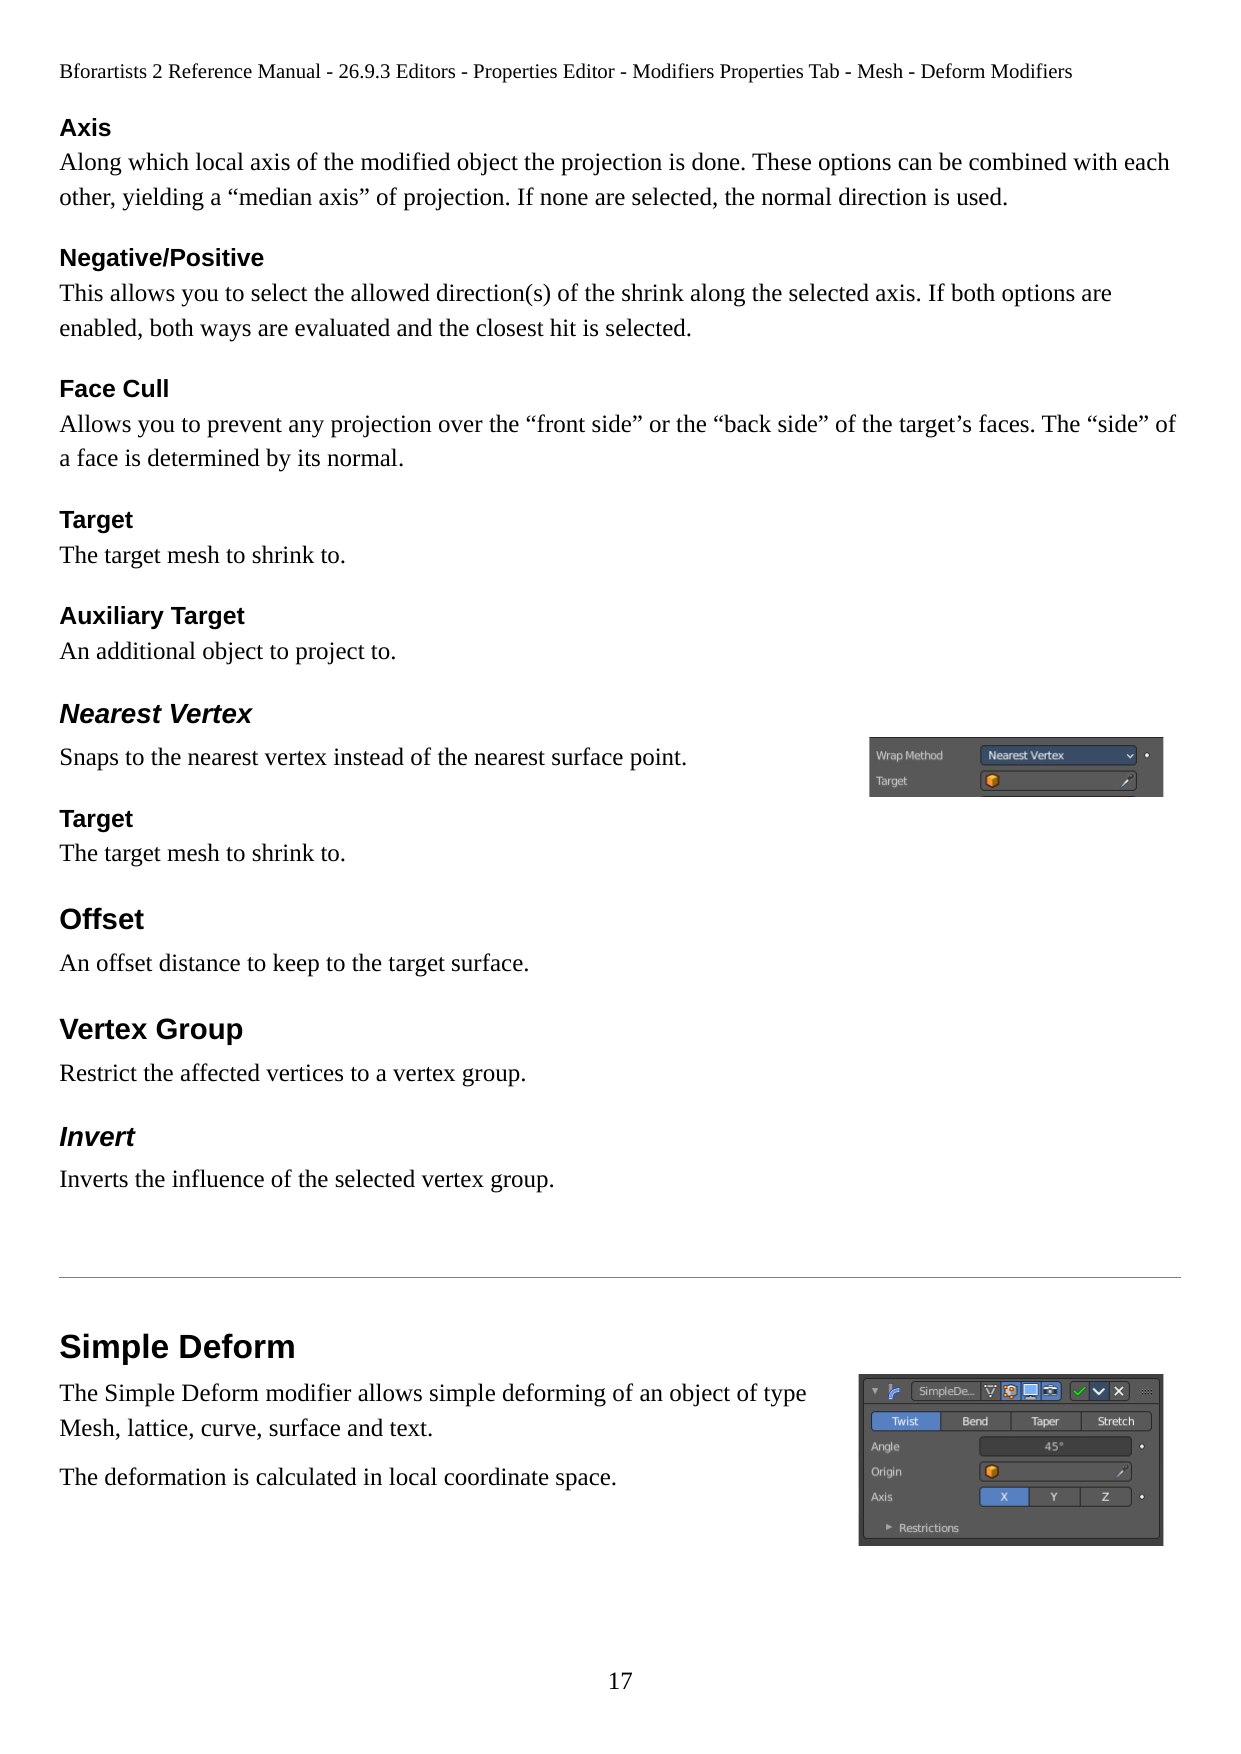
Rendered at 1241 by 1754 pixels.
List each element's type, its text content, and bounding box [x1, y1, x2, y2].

text An additional object to project to. [59, 636, 1181, 665]
text Inverts the influence of the selected vertex group. [59, 1164, 1181, 1193]
text Restrict the affected vertices to a vertex group. [59, 1058, 1181, 1087]
subtitle Face Cull [59, 374, 1181, 403]
subtitle Invert [59, 1120, 1181, 1152]
text The deformation is calculated in local coordinate space. [59, 1462, 858, 1491]
subtitle Target [59, 804, 1181, 832]
text Allows you to prevent any projection over the “front side” or the “back side” of the target’s faces. The “side” of a face is determined by its normal. [59, 409, 1181, 472]
text The target mesh to shrink to. [59, 838, 1181, 867]
text Snaps to the nearest vertex instead of the nearest surface point. [59, 742, 869, 771]
subtitle Auxiliary Target [59, 601, 1181, 630]
picture [858, 1374, 1164, 1546]
picture [869, 737, 1164, 797]
subtitle Negative/Positive [59, 243, 1181, 272]
subtitle Target [59, 505, 1181, 534]
subtitle Simple Deform [59, 1327, 1181, 1366]
subtitle Axis [59, 113, 1181, 141]
text The target mesh to shrink to. [59, 540, 1181, 569]
text Along which local axis of the modified object the projection is done. These options can be combined with each other, yielding a “median axis” of projection. If none are selected, the normal direction is used. [59, 147, 1181, 211]
text The Simple Deform modifier allows simple deforming of an object of type Mesh, lattice, curve, surface and text. [59, 1378, 858, 1442]
text This allows you to select the allowed direction(s) of the shrink along the selected axis. If both options are enabled, both ways are evaluated and the closest hit is selected. [59, 278, 1181, 341]
text An offset distance to keep to the target surface. [59, 948, 1181, 977]
subtitle Vertex Group [59, 1012, 1181, 1046]
subtitle Nearest Vertex [59, 698, 1181, 730]
subtitle Offset [59, 902, 1181, 936]
